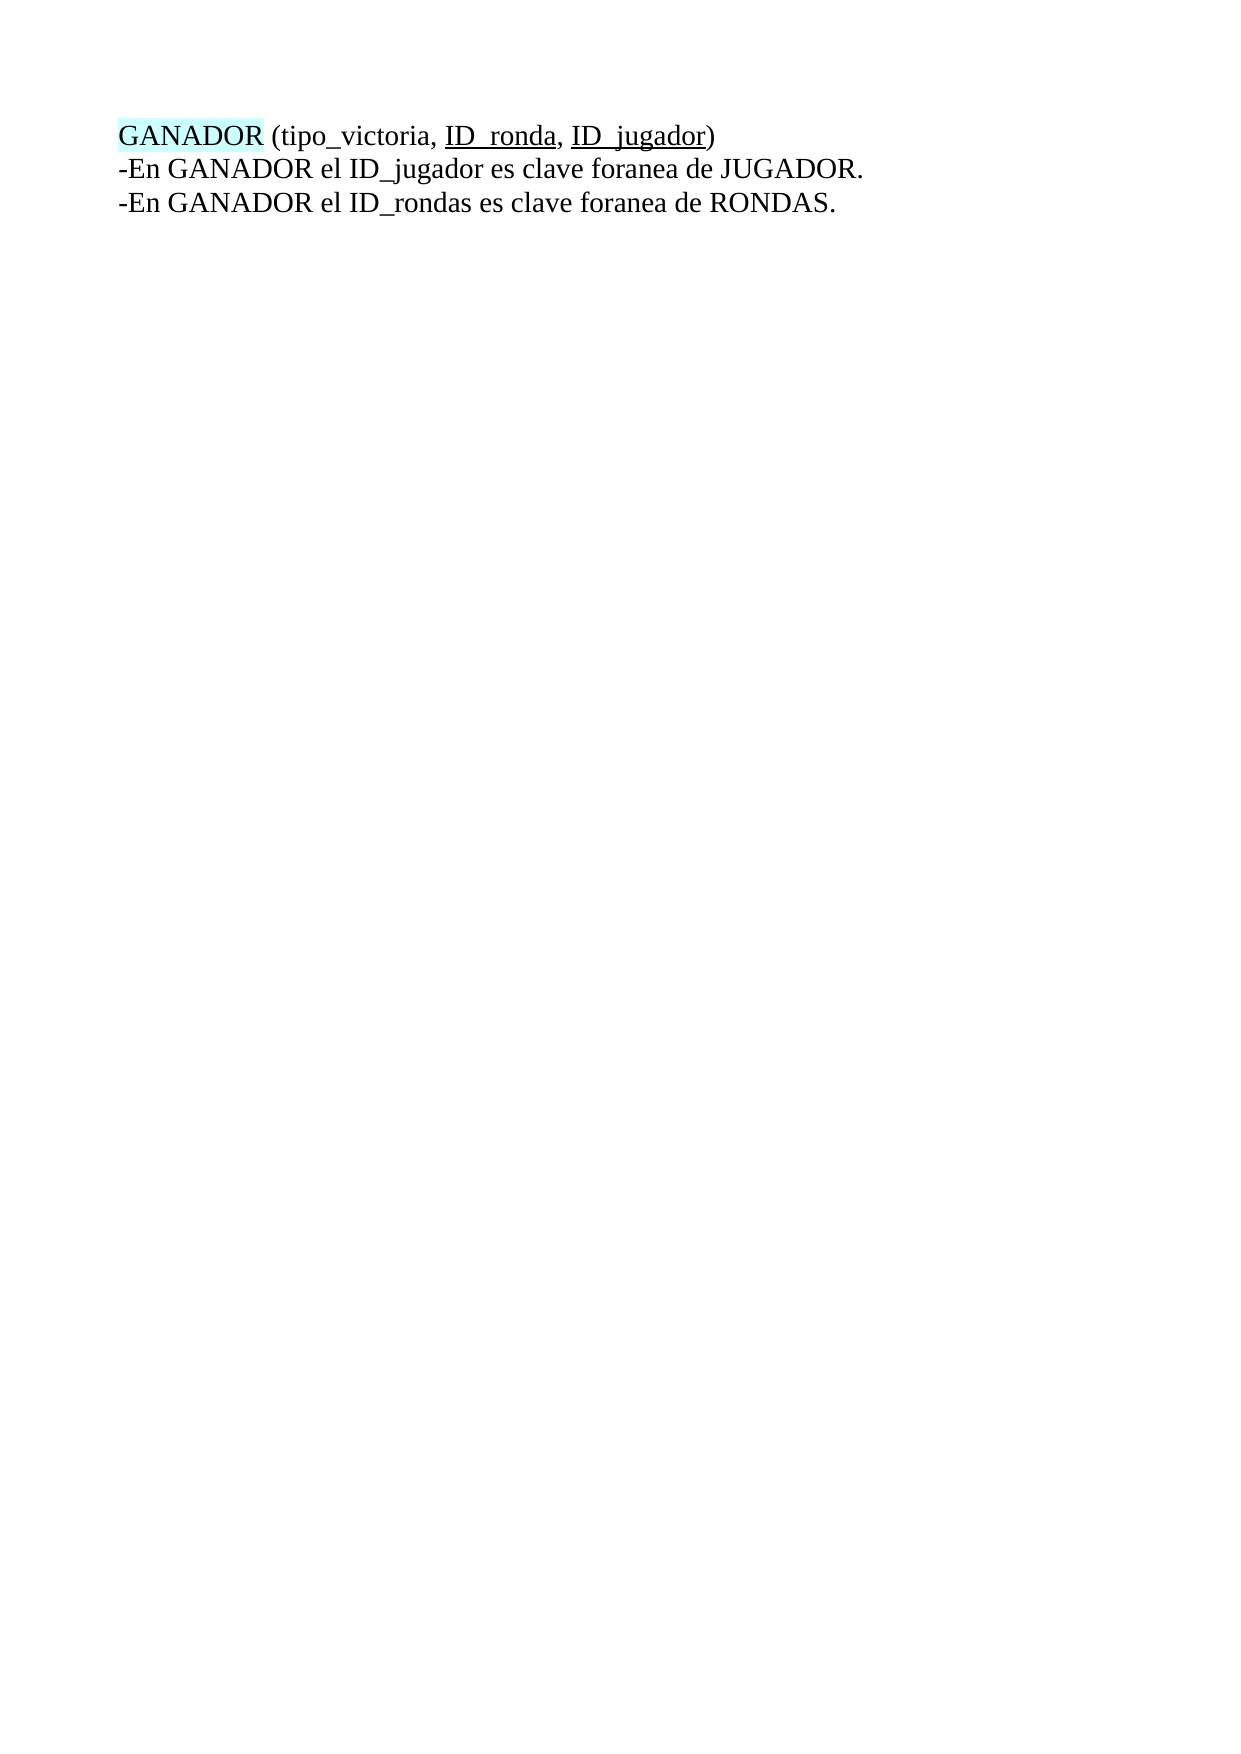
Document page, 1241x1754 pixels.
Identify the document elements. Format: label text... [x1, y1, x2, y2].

text GANADOR (tipo_victoria, ID_ronda, ID_jugador) [118, 118, 1122, 152]
text -En GANADOR el ID_jugador es clave foranea de JUGADOR. [118, 152, 1122, 185]
text -En GANADOR el ID_rondas es clave foranea de RONDAS. [118, 185, 1122, 219]
